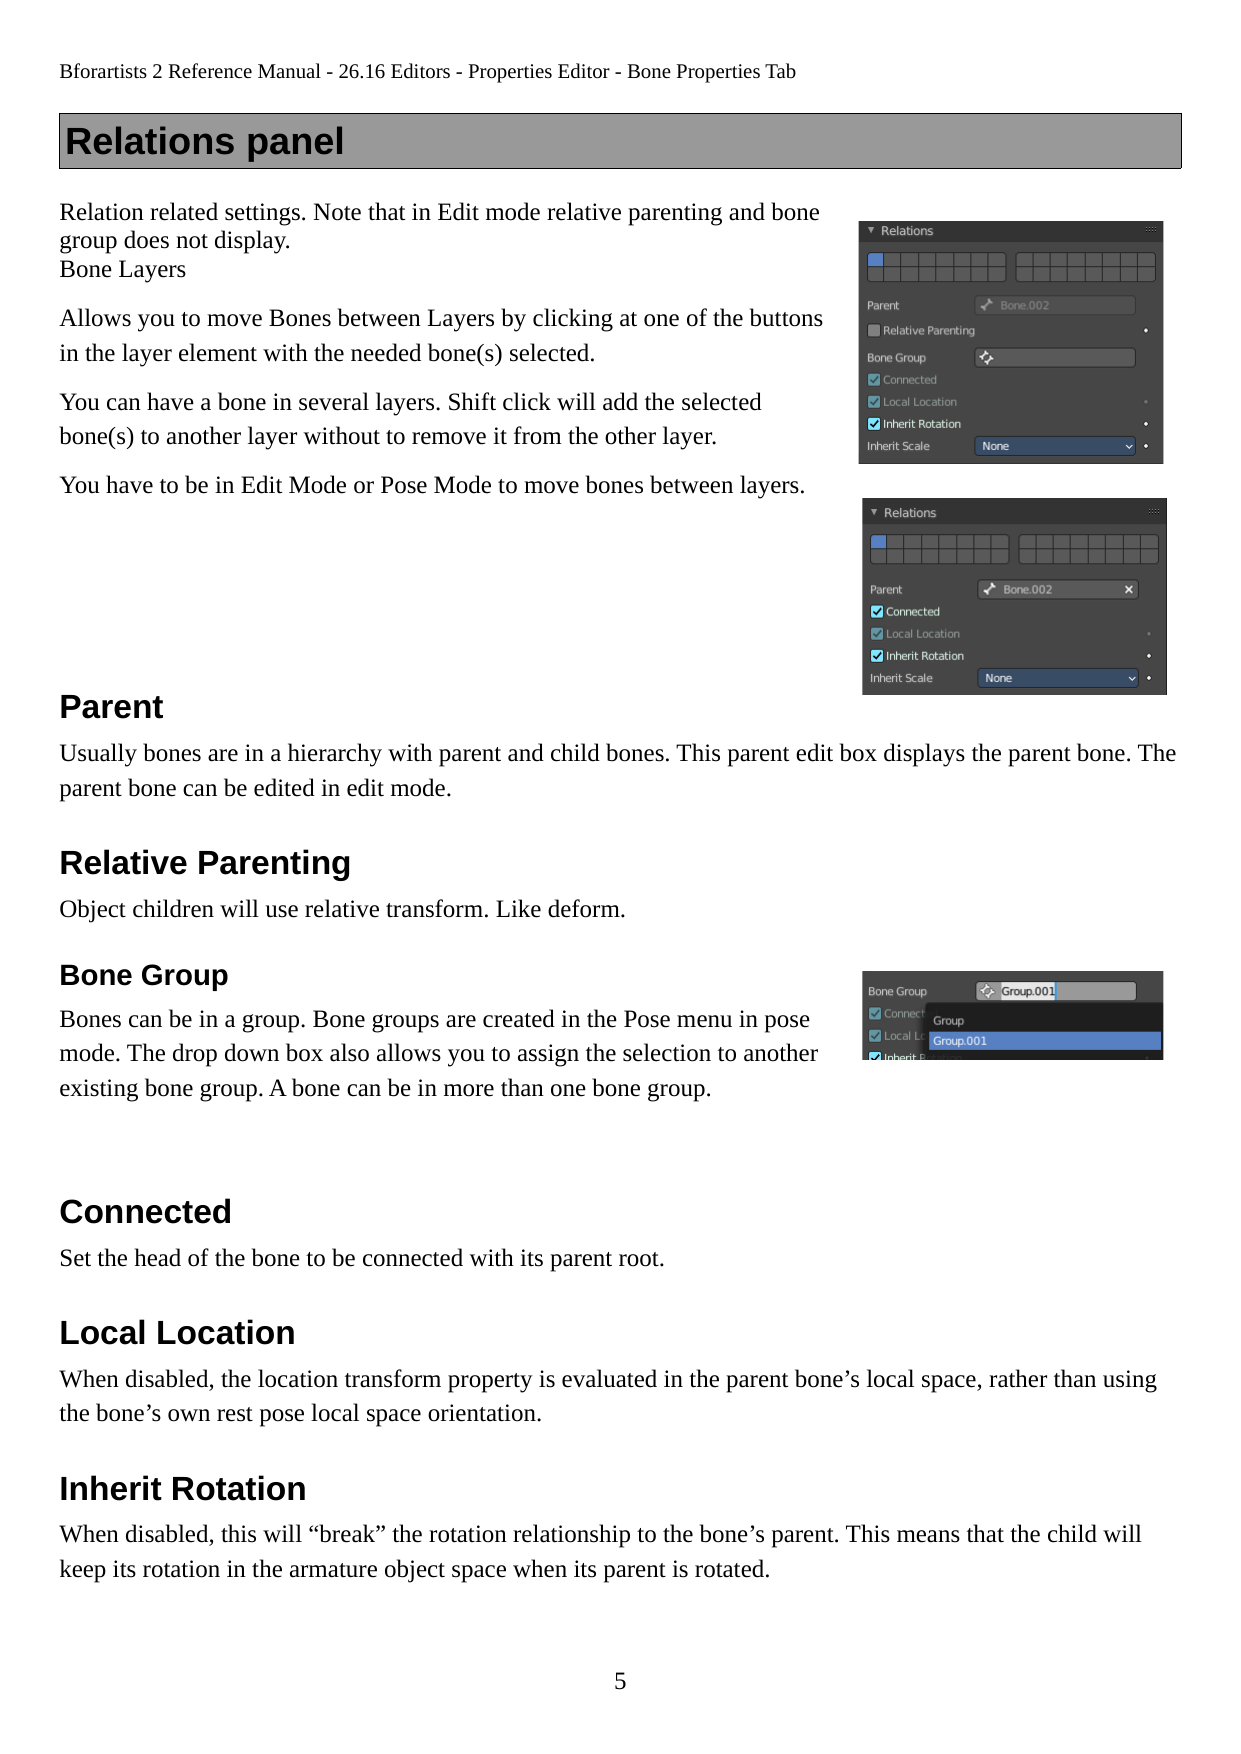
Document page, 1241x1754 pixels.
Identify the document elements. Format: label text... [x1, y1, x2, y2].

subtitle Parent [59, 687, 1181, 726]
table_header Relations panel [60, 114, 1181, 168]
subtitle Inherit Rotation [59, 1468, 1181, 1507]
text Relation related settings. Note that in Edit mode relative parenting and bone group does not display. [59, 197, 1181, 254]
text Set the head of the bone to be connected with its parent root. [59, 1243, 1181, 1272]
text Object children will use relative transform. Like deform. [59, 894, 1181, 923]
text When disabled, this will “break” the rotation relationship to the bone’s parent. This means that the child will keep its rotation in the armature object space when its parent is rotated. [59, 1519, 1181, 1583]
text You have to be in Edit Mode or Pose Mode to move bones between layers. [59, 470, 1181, 499]
subtitle Relative Parenting [59, 843, 1181, 882]
subtitle Bone Group [59, 958, 1181, 991]
text You can have a bone in several layers. Shift click will add the selected bone(s) to another layer without to remove it from the other layer. [59, 387, 858, 450]
text Usually bones are in a hierarchy with parent and child bones. This parent edit box displays the parent bone. The parent bone can be edited in edit mode. [59, 738, 1181, 802]
picture [858, 221, 1164, 464]
subtitle Local Location [59, 1313, 1181, 1352]
text Bone Layers [59, 254, 858, 283]
picture [862, 971, 1164, 1060]
subtitle Connected [59, 1192, 1181, 1231]
text When disabled, the location transform property is evaluated in the parent bone’s local space, rather than using the bone’s own rest pose local space orientation. [59, 1364, 1181, 1427]
text Bones can be in a group. Bone groups are created in the Pose menu in pose mode. The drop down box also allows you to assign the selection to another existing bone group. A bone can be in more than one bone group. [59, 1004, 1181, 1102]
text [1164, 254, 1181, 283]
picture [862, 498, 1167, 695]
text Allows you to move Bones between Layers by clicking at one of the buttons in the layer element with the needed bone(s) selected. [59, 303, 858, 366]
